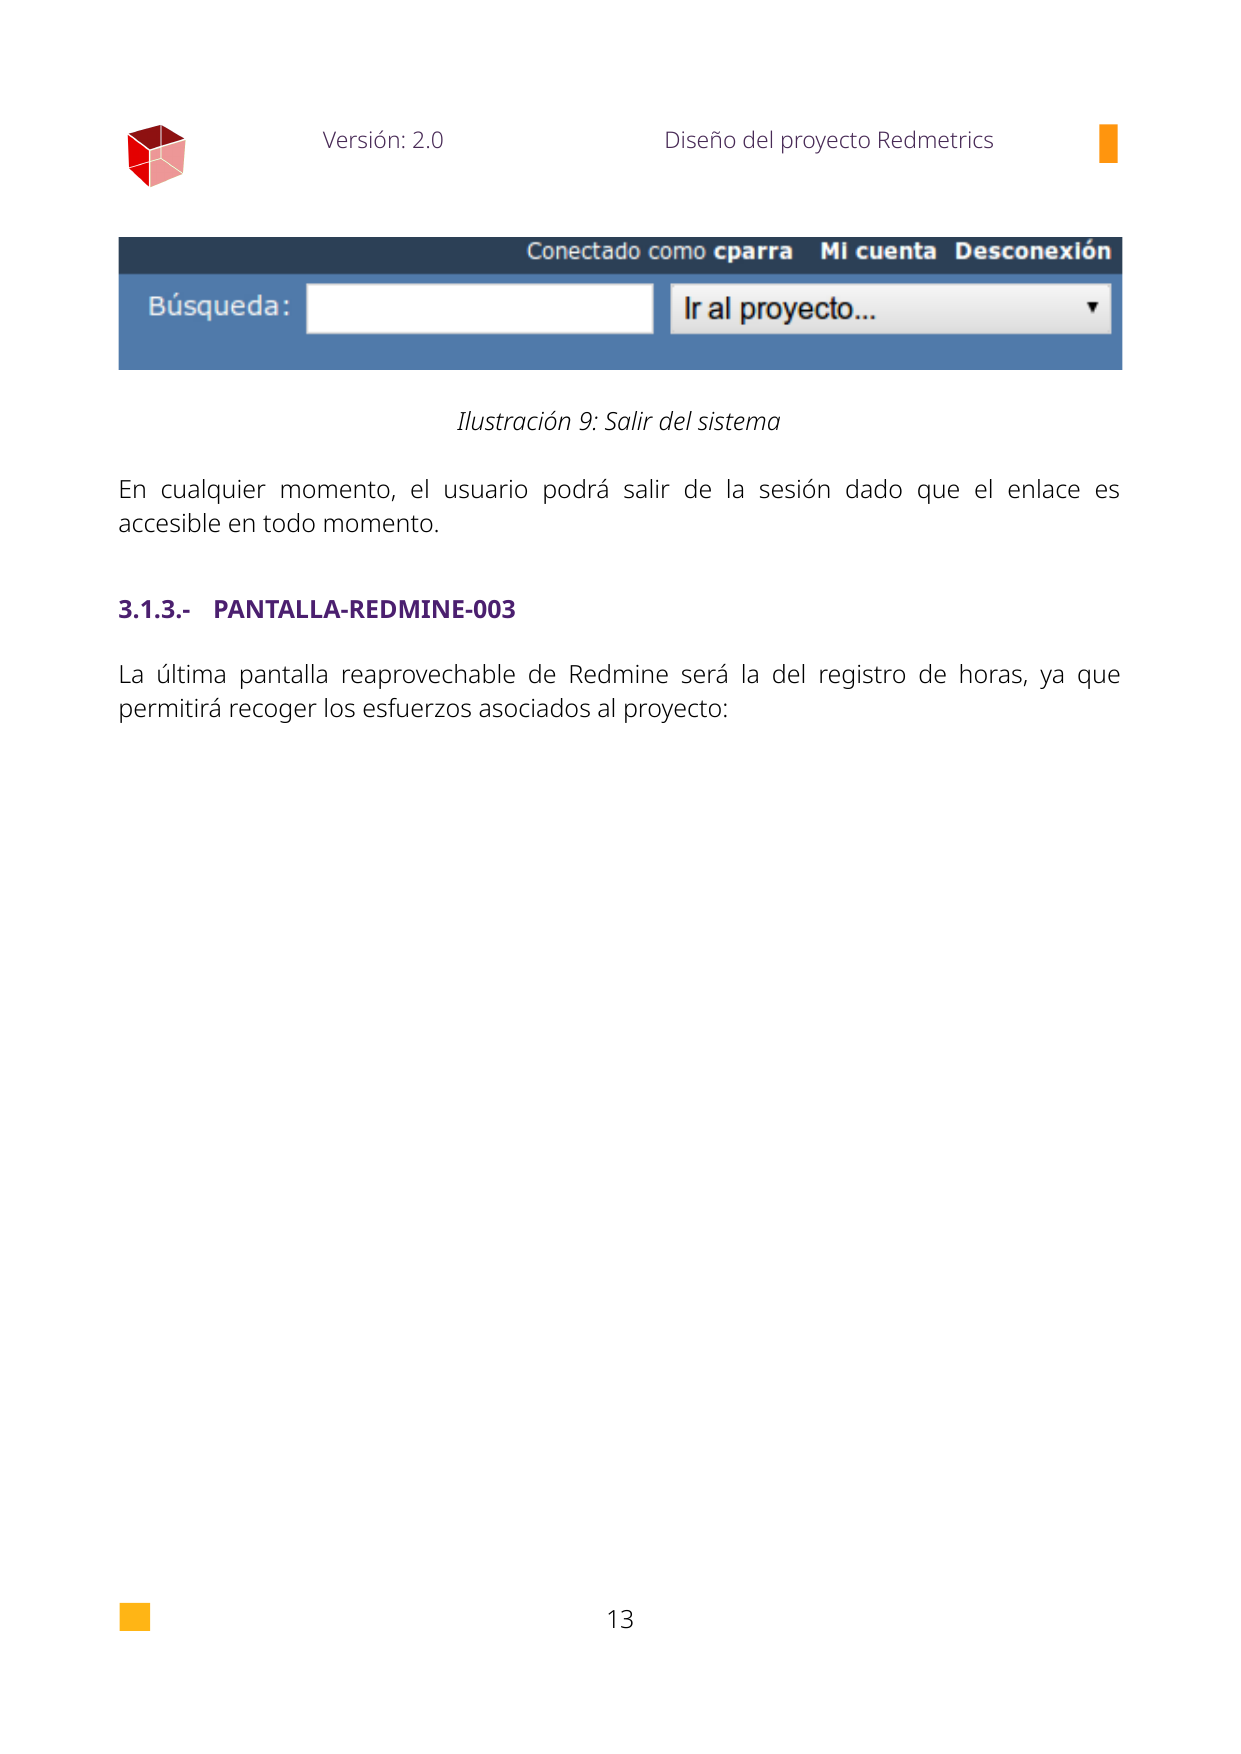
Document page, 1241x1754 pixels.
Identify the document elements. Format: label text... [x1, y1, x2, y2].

text Ilustración 9: Salir del sistema [118, 370, 1122, 438]
subtitle PANTALLA-REDMINE-003 [118, 592, 1122, 626]
text En cualquier momento, el usuario podrá salir de la sesión dado que el enlace es accesible en todo momento. [118, 472, 1122, 540]
picture [123, 123, 189, 189]
picture [118, 237, 1123, 370]
text La última pantalla reaprovechable de Redmine será la del registro de horas, ya que permitirá recoger los esfuerzos asociados al proyecto: [118, 656, 1122, 724]
